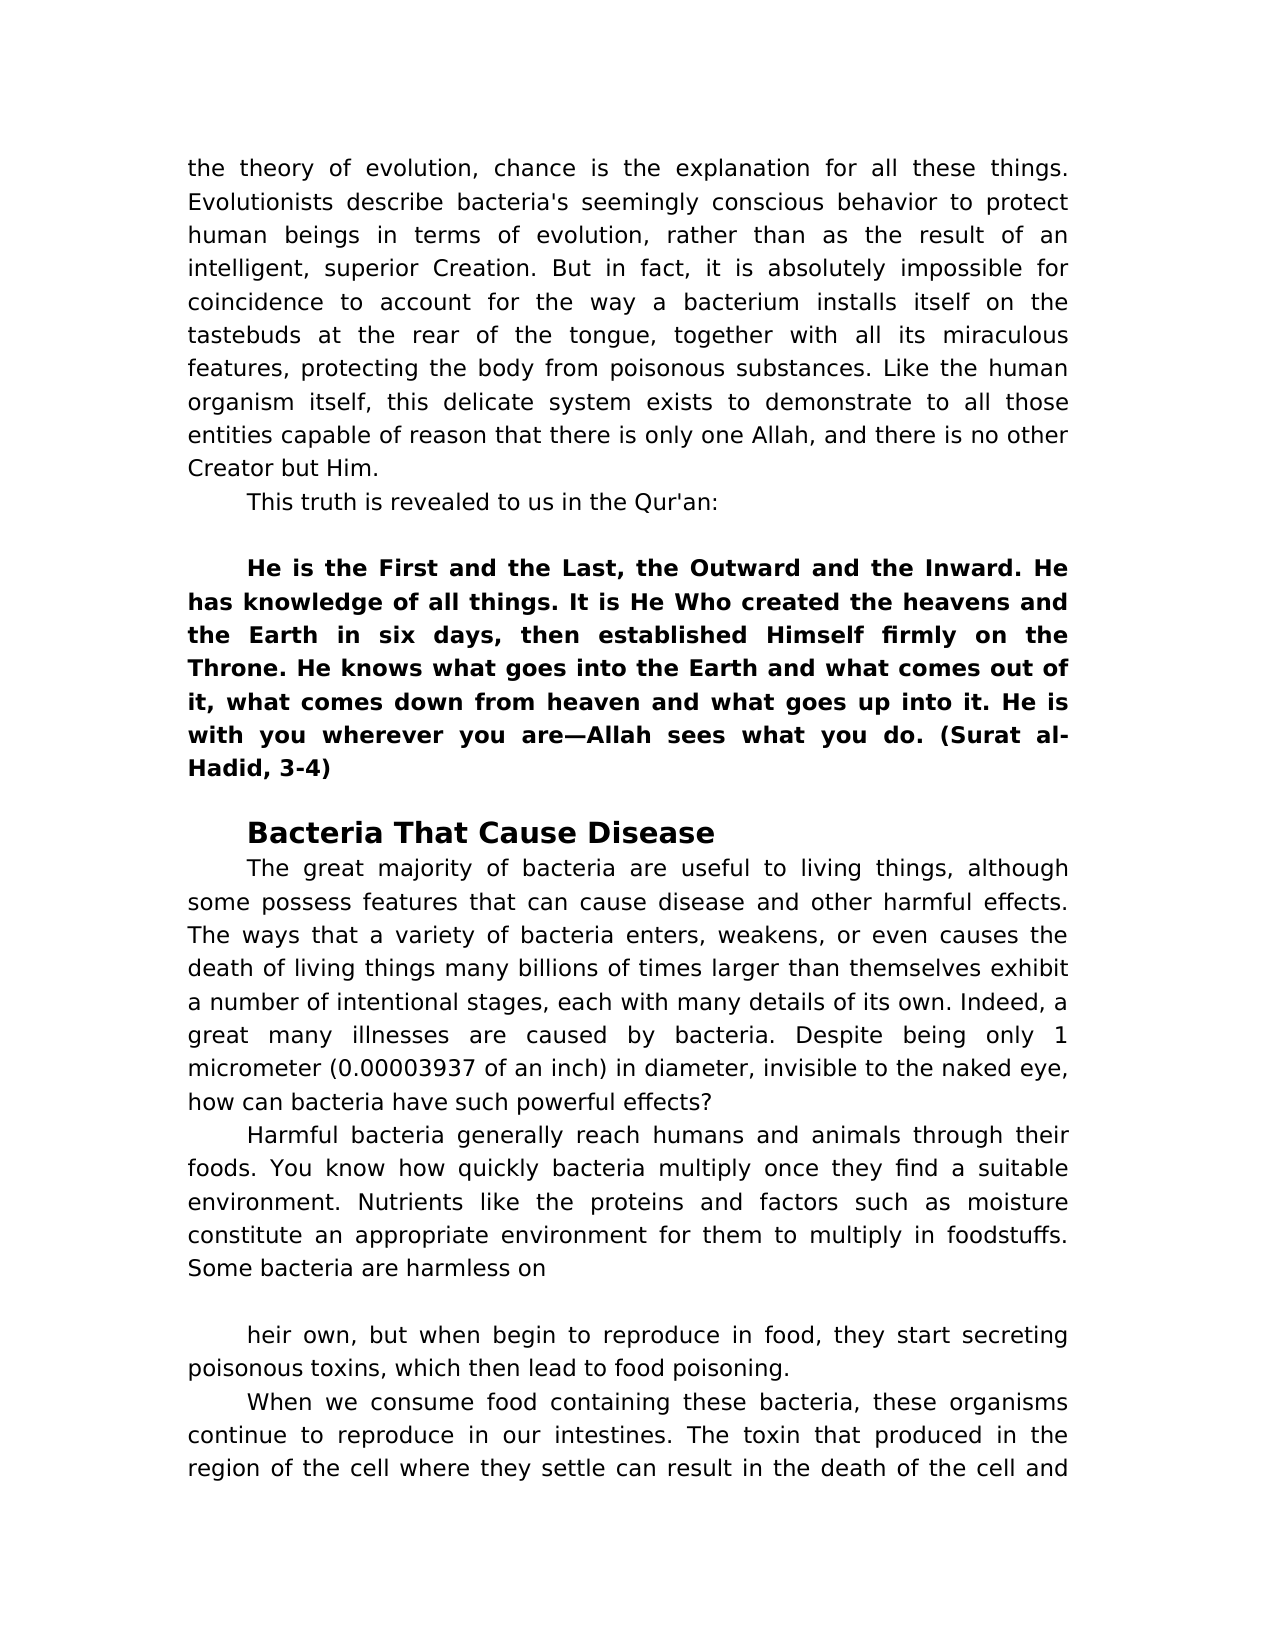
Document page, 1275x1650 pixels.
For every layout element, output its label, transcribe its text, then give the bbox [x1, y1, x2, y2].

text heir own, but when begin to reproduce in food, they start secreting poisonous toxins, which then lead to food poisoning. [187, 1317, 1070, 1383]
text Bacteria That Cause Disease [187, 817, 1070, 850]
text When we consume food containing these bacteria, these organisms continue to reproduce in our intestines. The toxin that produced in the region of the cell where they settle can result in the death of the cell and [187, 1383, 1070, 1483]
text The great majority of bacteria are useful to living things, although some possess features that can cause disease and other harmful effects. The ways that a variety of bacteria enters, weakens, or even causes the death of living things many billions of times larger than themselves exhibit a number of intentional stages, each with many details of its own. Indeed, a great many illnesses are caused by bacteria. Despite being only 1 micrometer (0.00003937 of an inch) in diameter, invisible to the naked eye, how can bacteria have such powerful effects? [187, 850, 1070, 1117]
text Harmful bacteria generally reach humans and animals through their foods. You know how quickly bacteria multiply once they find a suitable environment. Nutrients like the proteins and factors such as moisture constitute an appropriate environment for them to multiply in foodstuffs. Some bacteria are harmless on [187, 1117, 1070, 1283]
text He is the First and the Last, the Outward and the Inward. He has knowledge of all things. It is He Who created the heavens and the Earth in six days, then established Himself firmly on the Throne. He knows what goes into the Earth and what comes out of it, what comes down from heaven and what goes up into it. He is with you wherever you are—Allah sees what you do. (Surat al-Hadid, 3-4) [187, 550, 1070, 783]
text This truth is revealed to us in the Qur'an: [187, 483, 1070, 517]
text the theory of evolution, chance is the explanation for all these things. Evolutionists describe bacteria's seemingly conscious behavior to protect human beings in terms of evolution, rather than as the result of an intelligent, superior Creation. But in fact, it is absolutely impossible for coincidence to account for the way a bacterium installs itself on the tastebuds at the rear of the tongue, together with all its miraculous features, protecting the body from poisonous substances. Like the human organism itself, this delicate system exists to demonstrate to all those entities capable of reason that there is only one Allah, and there is no other Creator but Him. [187, 150, 1070, 483]
